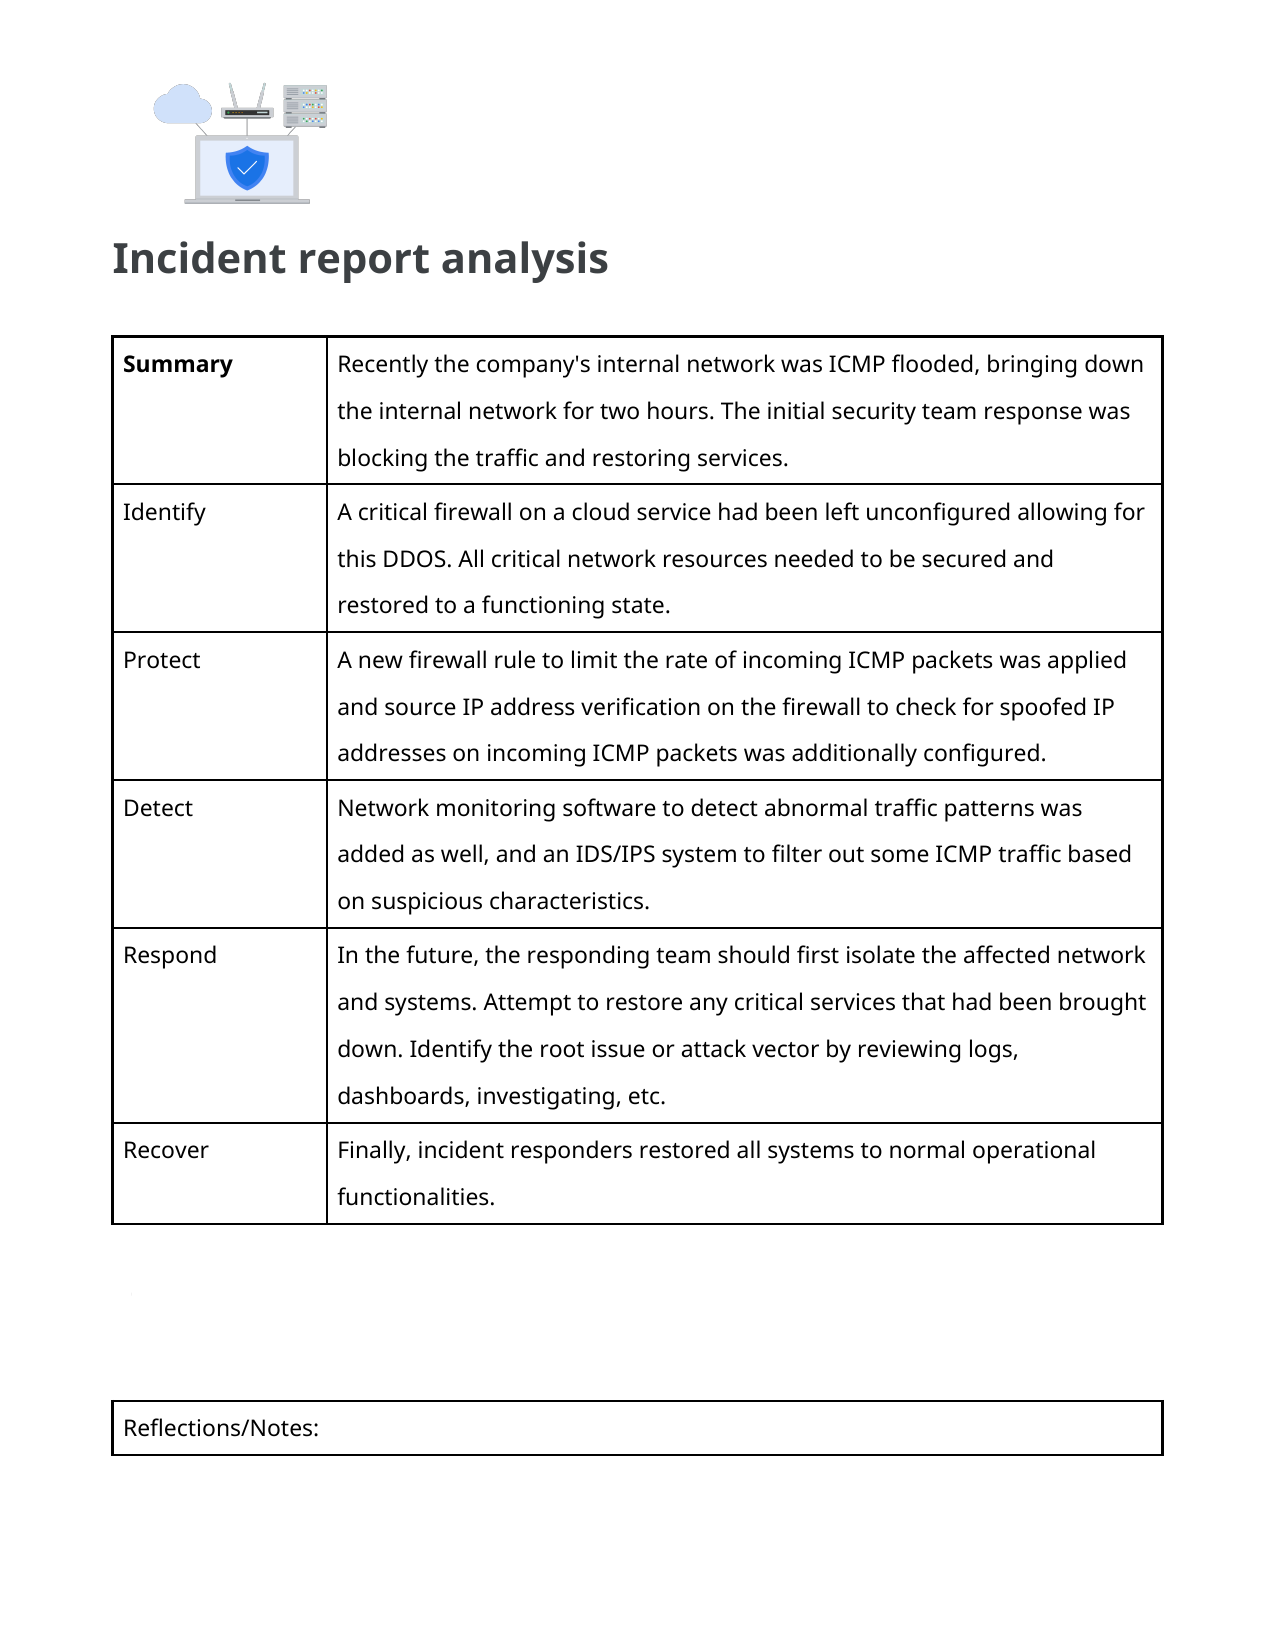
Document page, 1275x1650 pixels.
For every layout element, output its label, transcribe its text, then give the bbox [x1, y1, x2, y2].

text Incident report analysis [112, 229, 1162, 286]
table_cell Network monitoring software to detect abnormal traffic patterns was added as well, and an IDS/IPS system to filter out some ICMP traffic based on suspicious characteristics. [328, 781, 1161, 927]
table_cell A critical firewall on a cloud service had been left unconfigured allowing for this DDOS. All critical network resources needed to be secured and restored to a functioning state. [328, 485, 1161, 631]
table_header Recently the company's internal network was ICMP flooded, bringing down the internal network for two hours. The initial security team response was blocking the traffic and restoring services. [328, 338, 1161, 483]
table_cell A new firewall rule to limit the rate of incoming ICMP packets was applied and source IP address verification on the firewall to check for spoofed IP addresses on incoming ICMP packets was additionally configured. [328, 633, 1161, 779]
table_cell Respond [114, 929, 326, 1122]
table_cell In the future, the responding team should first isolate the affected network and systems. Attempt to restore any critical services that had been brought down. Identify the root issue or attack vector by reviewing logs, dashboards, investigating, etc. [328, 929, 1161, 1122]
table_cell Detect [114, 781, 326, 927]
table_cell Protect [114, 633, 326, 779]
picture [150, 91, 330, 203]
table_cell Finally, incident responders restored all systems to normal operational functionalities. [328, 1124, 1161, 1223]
table_header Reflections/Notes: [114, 1402, 1161, 1454]
table_cell Identify [114, 485, 326, 631]
table_cell Recover [114, 1124, 326, 1223]
table_header Summary [114, 338, 326, 483]
